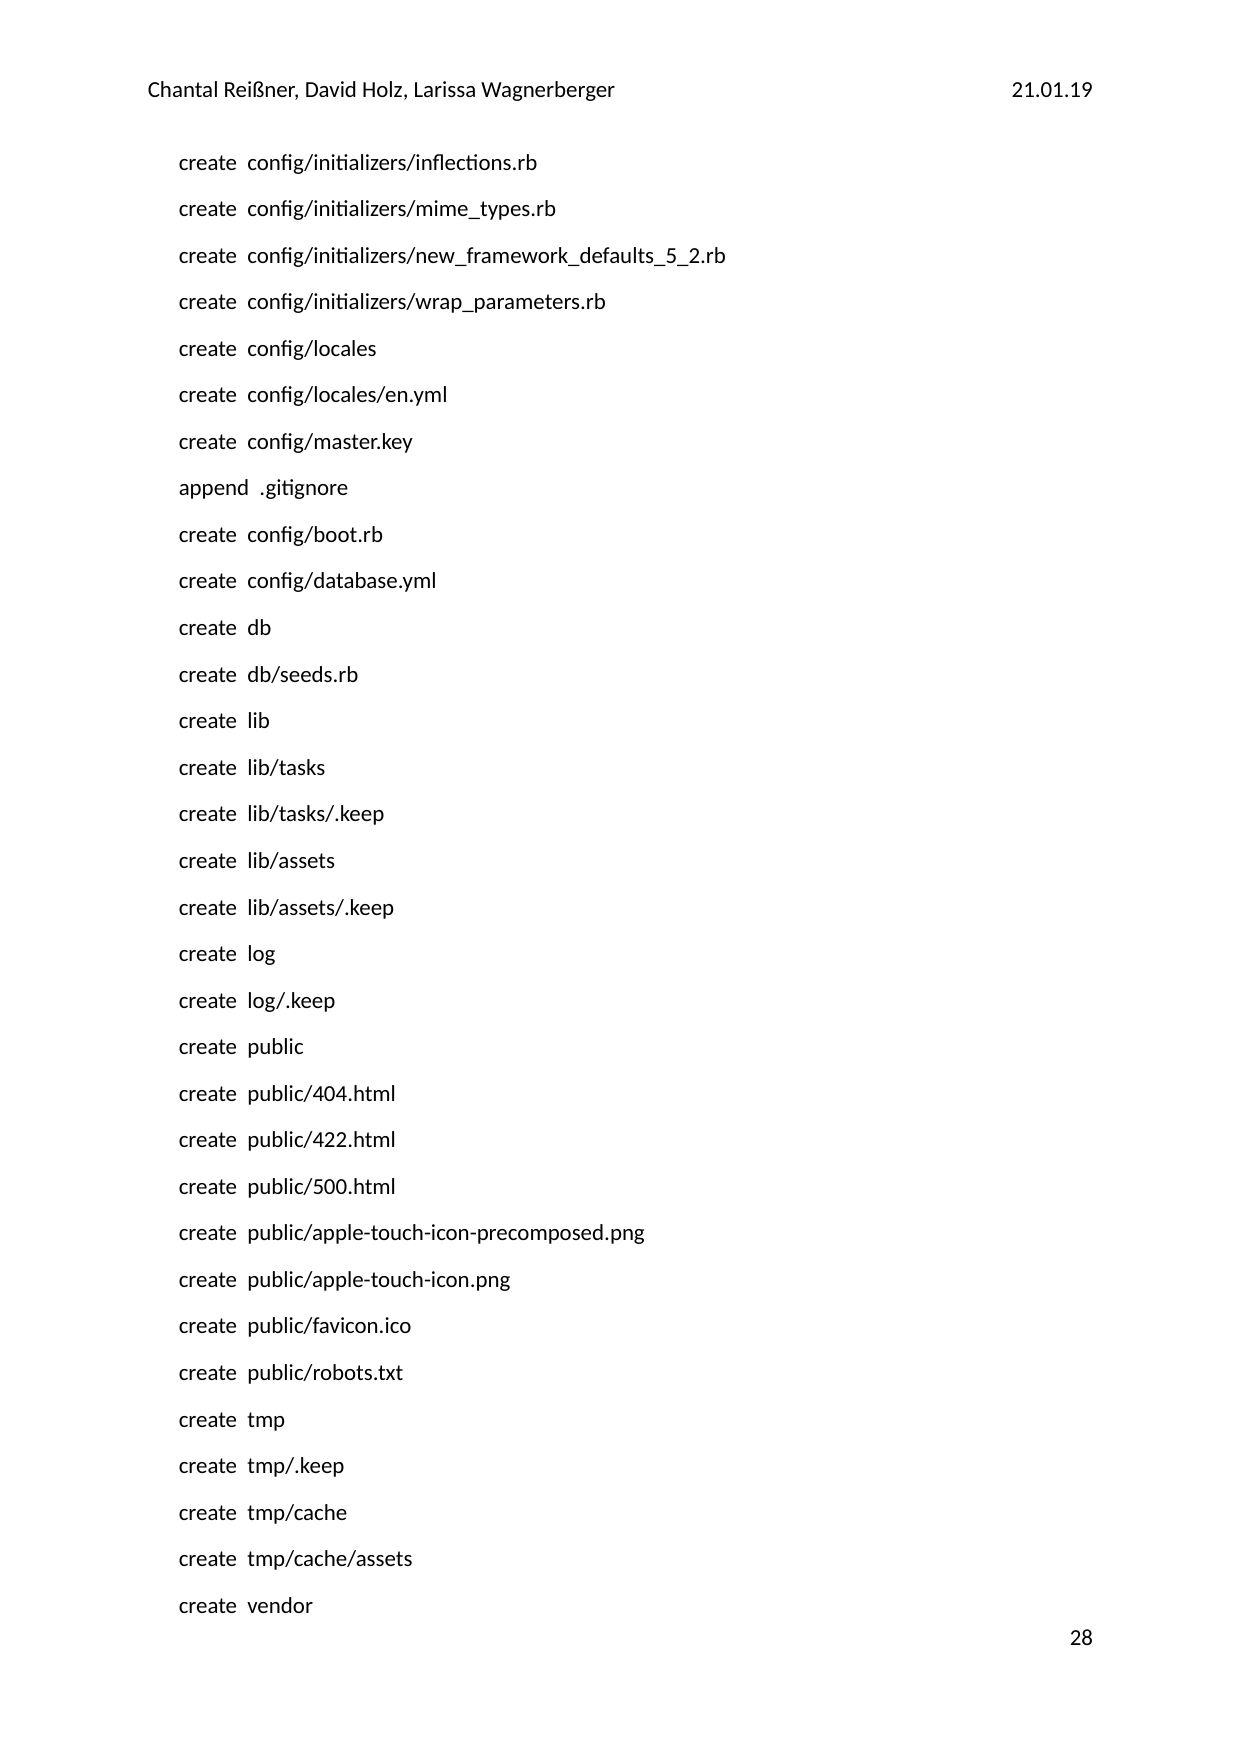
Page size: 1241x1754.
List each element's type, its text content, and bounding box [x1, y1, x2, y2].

text create config/boot.rb [148, 520, 1093, 548]
text create log [148, 939, 1093, 967]
text create public/500.html [148, 1172, 1093, 1200]
text create config/initializers/new_framework_defaults_5_2.rb [148, 241, 1093, 269]
text append .gitignore [148, 473, 1093, 502]
text create public/422.html [148, 1125, 1093, 1153]
text create db [148, 613, 1093, 641]
text create public/robots.txt [148, 1358, 1093, 1386]
text create config/initializers/mime_types.rb [148, 194, 1093, 222]
text create config/master.key [148, 427, 1093, 455]
text create vendor [148, 1591, 1093, 1619]
text create lib/tasks [148, 753, 1093, 781]
text create log/.keep [148, 986, 1093, 1014]
text create lib/assets/.keep [148, 893, 1093, 921]
text create lib/tasks/.keep [148, 799, 1093, 827]
text create config/locales/en.yml [148, 380, 1093, 408]
text create db/seeds.rb [148, 660, 1093, 688]
text create config/locales [148, 334, 1093, 362]
text create public [148, 1032, 1093, 1060]
text create config/database.yml [148, 567, 1093, 595]
text create public/favicon.ico [148, 1312, 1093, 1340]
text create lib/assets [148, 846, 1093, 874]
text create config/initializers/inflections.rb [148, 148, 1093, 176]
text create tmp/.keep [148, 1451, 1093, 1479]
text create public/apple-touch-icon.png [148, 1265, 1093, 1293]
text create tmp/cache [148, 1498, 1093, 1526]
text create tmp [148, 1405, 1093, 1433]
text create tmp/cache/assets [148, 1544, 1093, 1572]
text create public/apple-touch-icon-precomposed.png [148, 1218, 1093, 1247]
text create config/initializers/wrap_parameters.rb [148, 287, 1093, 315]
text create lib [148, 706, 1093, 734]
text create public/404.html [148, 1079, 1093, 1107]
